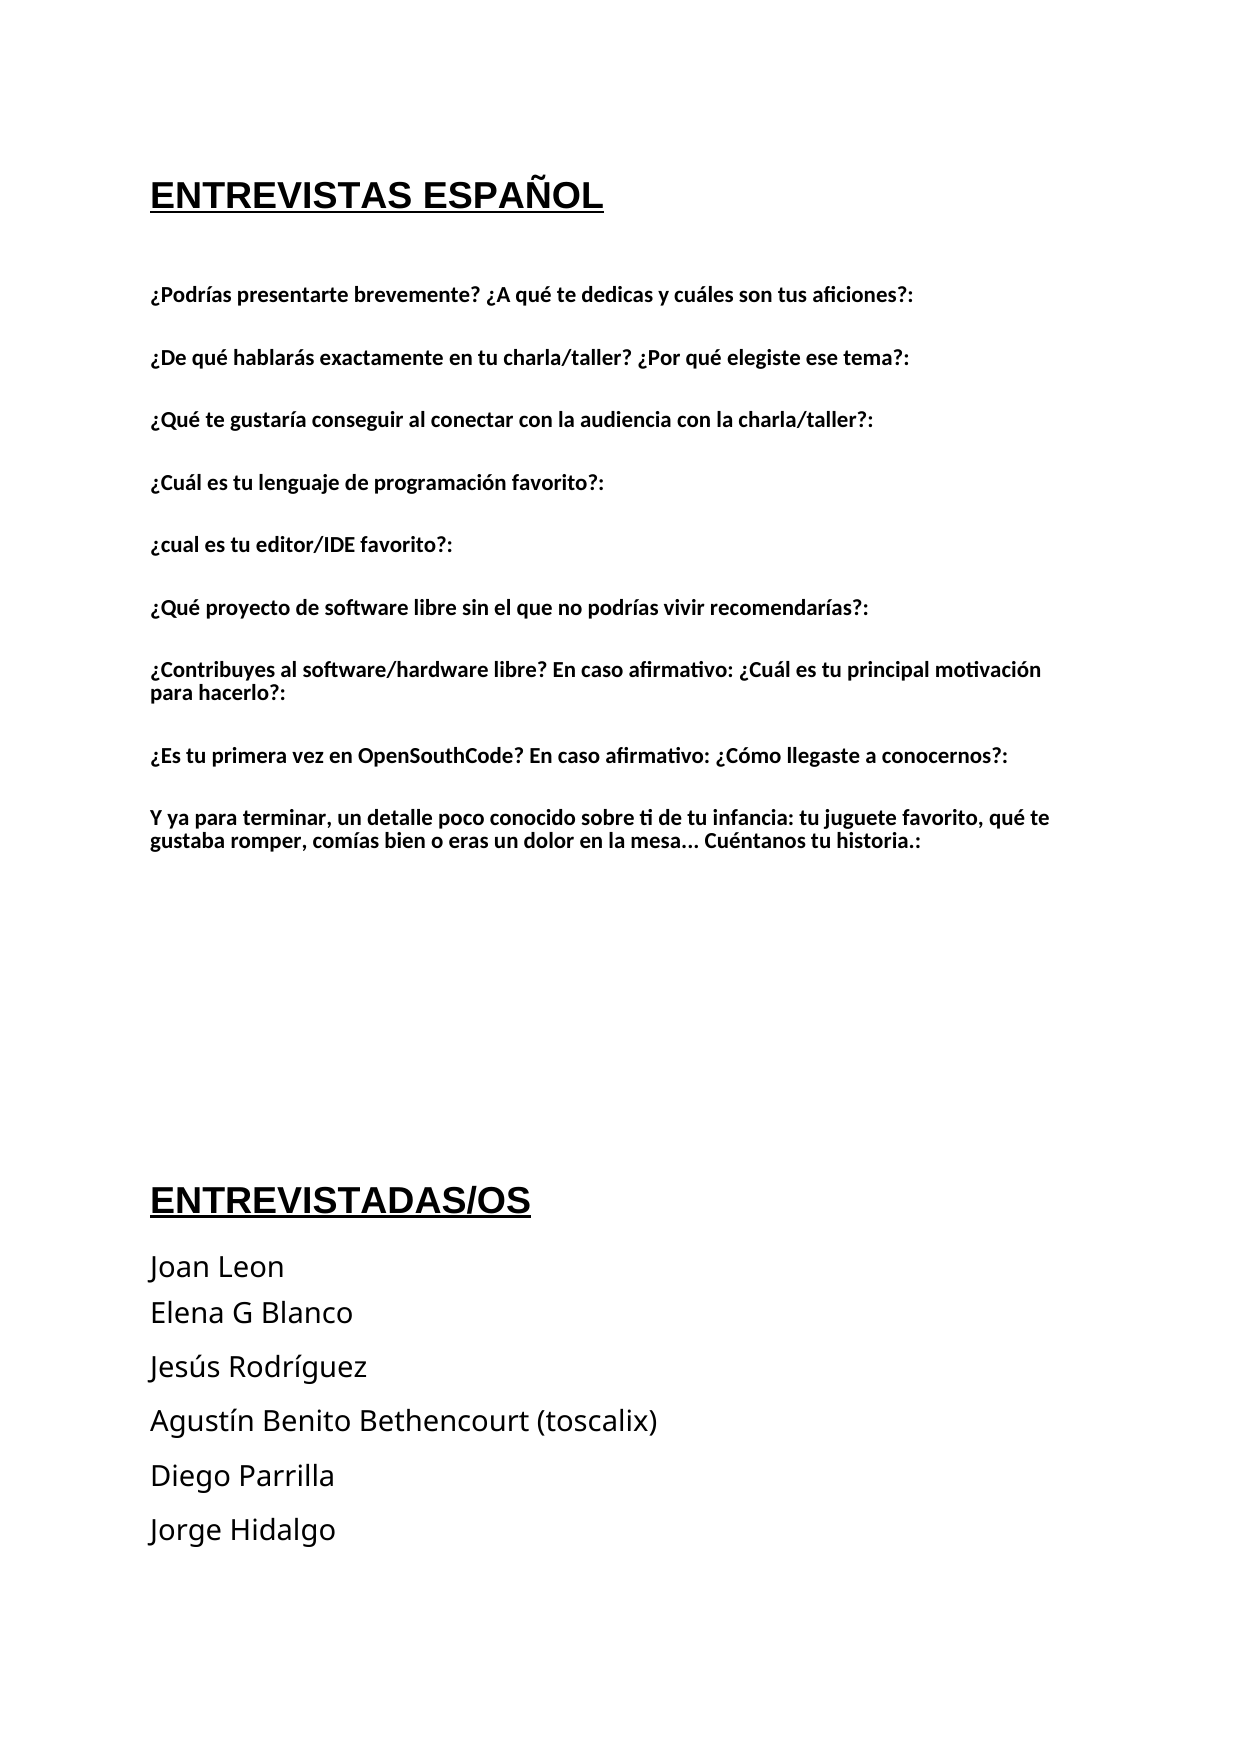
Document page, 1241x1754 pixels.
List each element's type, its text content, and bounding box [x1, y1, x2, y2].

text ¿De qué hablarás exactamente en tu charla/taller? ¿Por qué elegiste ese tema?: [150, 348, 1090, 394]
subtitle Jesús Rodríguez [150, 1346, 1090, 1386]
subtitle ENTREVISTADAS/OS [150, 1179, 1090, 1221]
subtitle ENTREVISTAS ESPAÑOL [150, 175, 1090, 217]
text ¿Qué te gustaría conseguir al conectar con la audiencia con la charla/taller?: [150, 411, 1090, 456]
text ¿Cuál es tu lenguaje de programación favorito?: [150, 473, 1090, 519]
subtitle Diego Parrilla [150, 1455, 1090, 1495]
text Y ya para terminar, un detalle poco conocido sobre ti de tu infancia: tu juguete favorito, qué te gustaba romper, comías bien o eras un dolor en la mesa... Cuéntanos tu historia.: [150, 808, 1090, 877]
subtitle Agustín Benito Bethencourt (toscalix) [150, 1401, 1090, 1440]
subtitle Jorge Hidalgo [150, 1509, 1090, 1549]
subtitle Elena G Blanco [150, 1292, 1090, 1332]
text ¿cual es tu editor/IDE favorito?: [150, 536, 1090, 581]
subtitle Joan Leon [150, 1246, 1090, 1286]
text ¿Podrías presentarte brevemente? ¿A qué te dedicas y cuáles son tus aficiones?: [150, 286, 1090, 331]
text ¿Contribuyes al software/hardware libre? En caso afirmativo: ¿Cuál es tu principal motivación para hacerlo?: [150, 661, 1090, 729]
text ¿Qué proyecto de software libre sin el que no podrías vivir recomendarías?: [150, 598, 1090, 644]
text ¿Es tu primera vez en OpenSouthCode? En caso afirmativo: ¿Cómo llegaste a conocernos?: [150, 746, 1090, 792]
